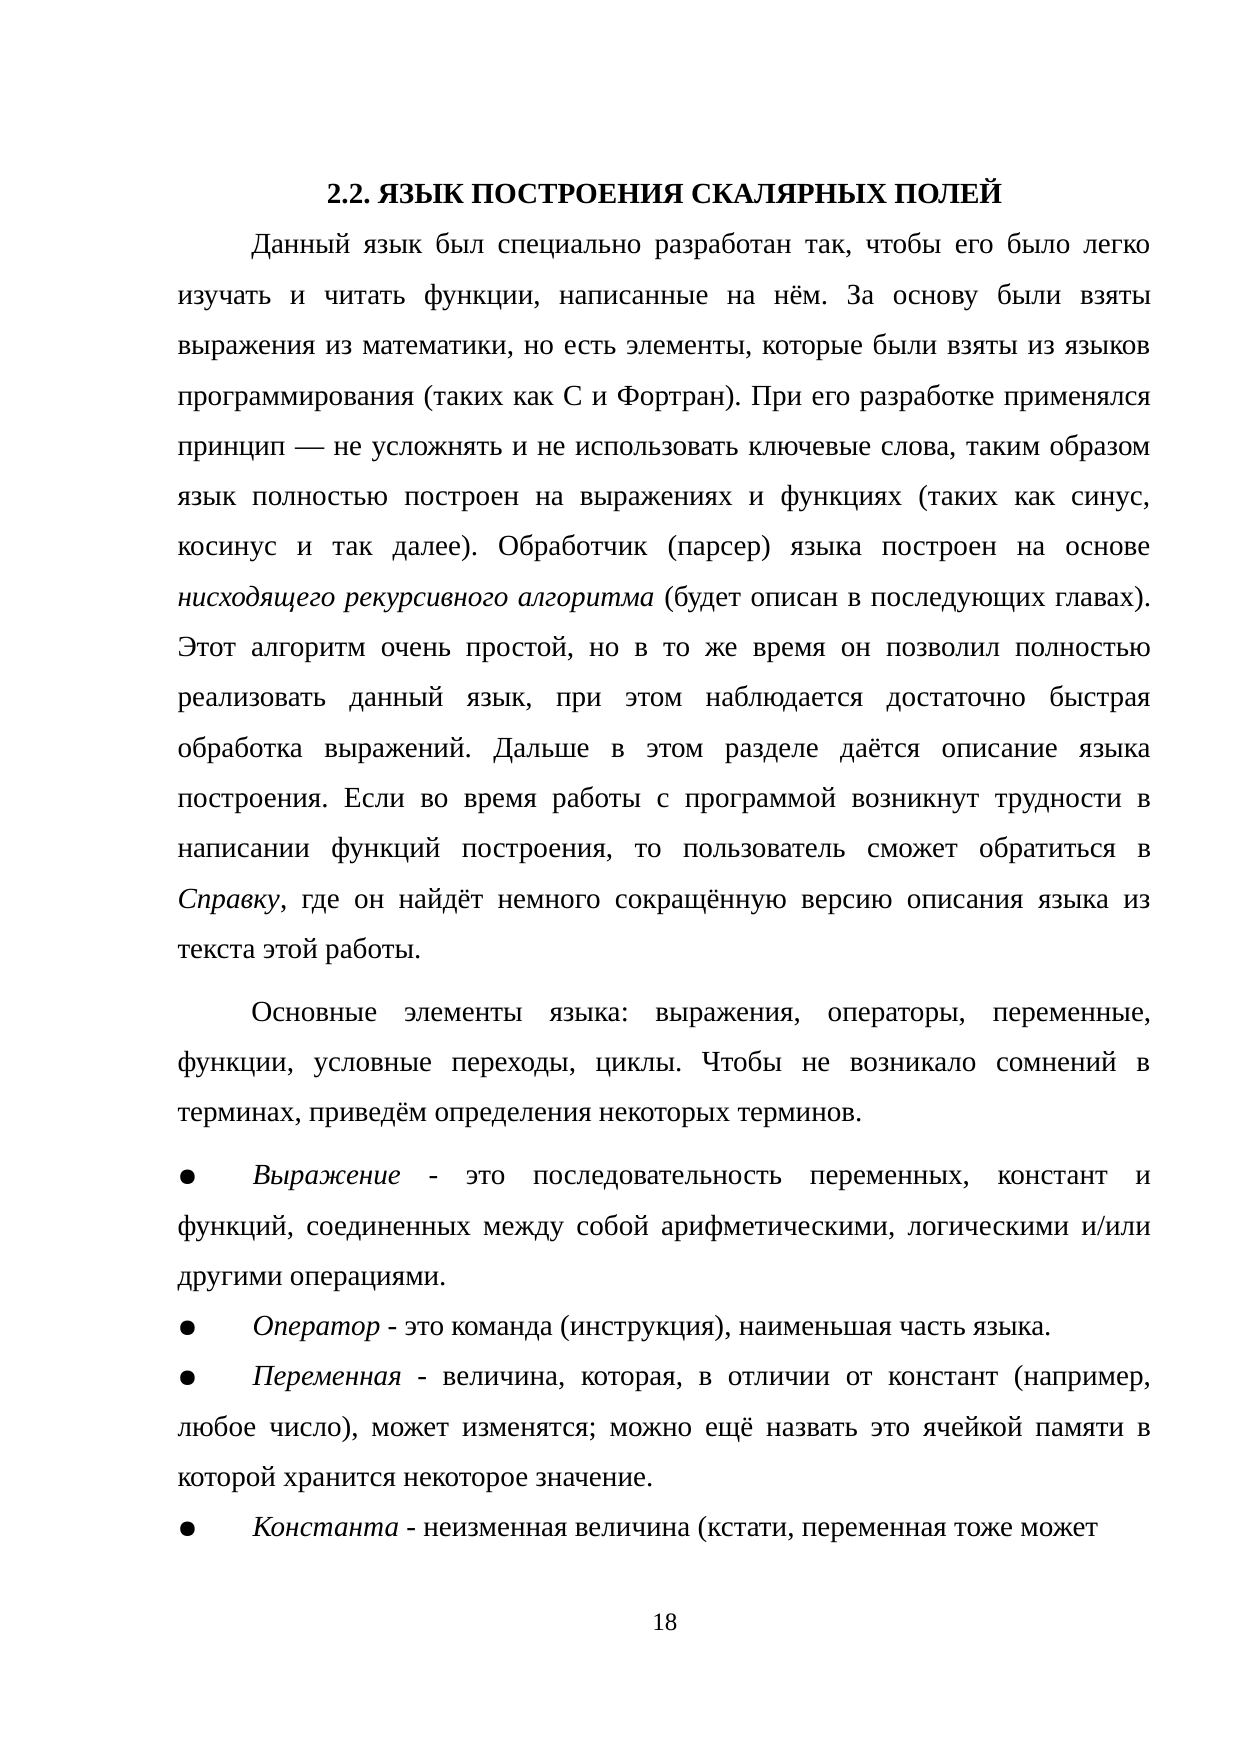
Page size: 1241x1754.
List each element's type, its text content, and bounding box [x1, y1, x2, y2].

text Данный язык был специально разработан так, чтобы его было легко изучать и читать функции, написанные на нём. За основу были взяты выражения из математики, но есть элементы, которые были взяты из языков программирования (таких как C и Фортран). При его разработке применялся принцип — не усложнять и не использовать ключевые слова, таким образом язык полностью построен на выражениях и функциях (таких как синус, косинус и так далее). Обработчик (парсер) языка построен на основе нисходящего рекурсивного алгоритма (будет описан в последующих главах). Этот алгоритм очень простой, но в то же время он позволил полностью реализовать данный язык, при этом наблюдается достаточно быстрая обработка выражений. Дальше в этом разделе даётся описание языка построения. Если во время работы с программой возникнут трудности в написании функций построения, то пользователь сможет обратиться в Справку, где он найдёт немного сокращённую версию описания языка из текста этой работы. [177, 227, 1152, 964]
list Выражение - это последовательность переменных, констант и функций, соединенных между собой арифметическими, логическими и/или другими операциями. [177, 1157, 1152, 1291]
list Константа - неизменная величина (кстати, переменная тоже может [177, 1509, 1152, 1543]
list Оператор - это команда (инструкция), наименьшая часть языка. [177, 1308, 1152, 1342]
subtitle 2.2. ЯЗЫК ПОСТРОЕНИЯ СКАЛЯРНЫХ ПОЛЕЙ [177, 176, 1152, 210]
list Переменная - величина, которая, в отличии от констант (например, любое число), может изменятся; можно ещё назвать это ячейкой памяти в которой хранится некоторое значение. [177, 1358, 1152, 1493]
text Основные элементы языка: выражения, операторы, переменные, функции, условные переходы, циклы. Чтобы не возникало сомнений в терминах, приведём определения некоторых терминов. [177, 994, 1152, 1128]
